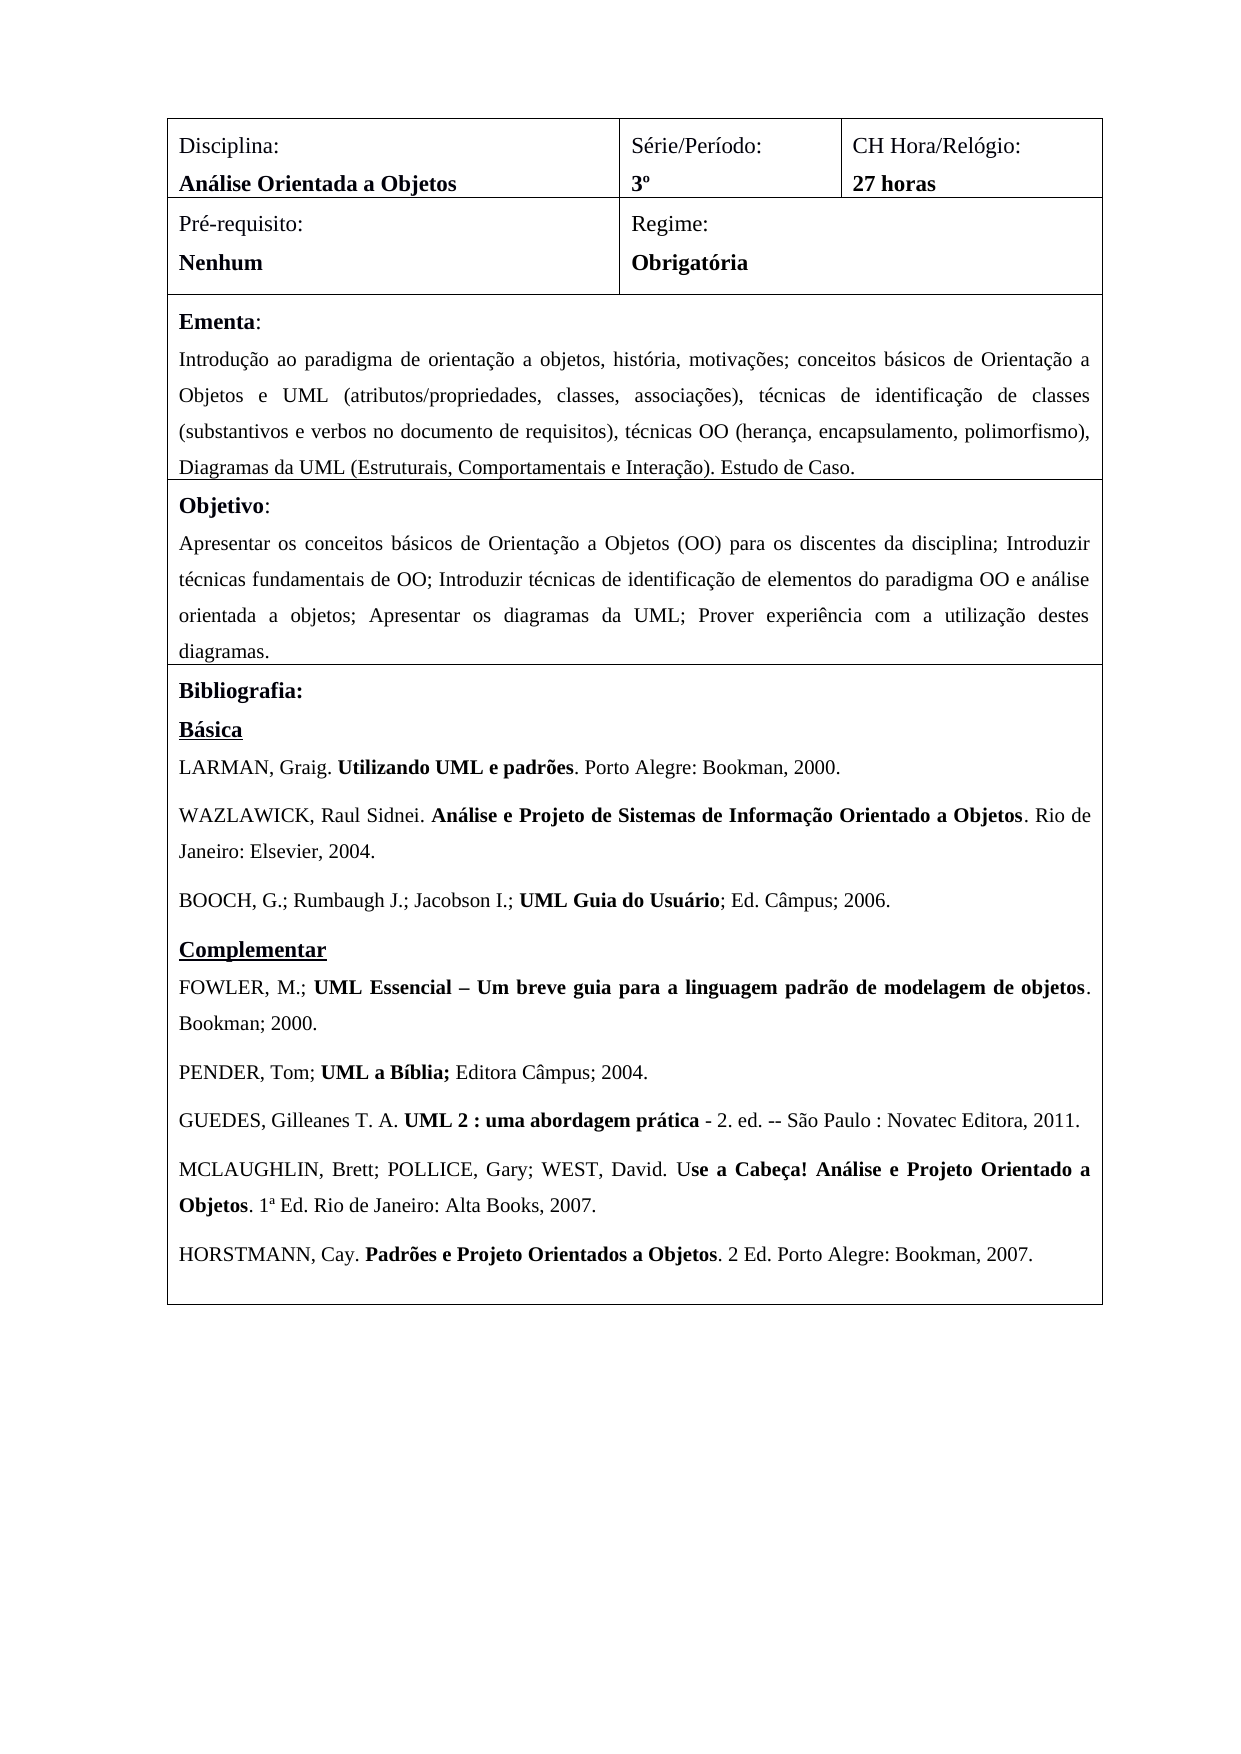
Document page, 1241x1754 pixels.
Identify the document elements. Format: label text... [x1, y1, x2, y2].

table_cell Objetivo: Apresentar os conceitos básicos de Orientação a Objetos (OO) para os discentes da disciplina; Introduzir técnicas fundamentais de OO; Introduzir técnicas de identificação de elementos do paradigma OO e análise orientada a objetos; Apresentar os diagramas da UML; Prover experiência com a utilização destes diagramas. [168, 480, 1102, 663]
table_cell Regime: Obrigatória [620, 198, 1102, 294]
table_header Série/Período: 3º [620, 119, 841, 197]
table_header CH Hora/Relógio: 27 horas [842, 119, 1102, 197]
table_cell Ementa: Introdução ao paradigma de orientação a objetos, história, motivações; conceitos básicos de Orientação a Objetos e UML (atributos/propriedades, classes, associações), técnicas de identificação de classes (substantivos e verbos no documento de requisitos), técnicas OO (herança, encapsulamento, polimorfismo), Diagramas da UML (Estruturais, Comportamentais e Interação). Estudo de Caso. [168, 295, 1102, 479]
table_cell Bibliografia: Básica LARMAN, Graig. Utilizando UML e padrões. Porto Alegre: Bookman, 2000. WAZLAWICK, Raul Sidnei. Análise e Projeto de Sistemas de Informação Orientado a Objetos. Rio de Janeiro: Elsevier, 2004. BOOCH, G.; Rumbaugh J.; Jacobson I.; UML Guia do Usuário; Ed. Câmpus; 2006. Complementar FOWLER, M.; UML Essencial – Um breve guia para a linguagem padrão de modelagem de objetos. Bookman; 2000. PENDER, Tom; UML a Bíblia; Editora Câmpus; 2004. GUEDES, Gilleanes T. A. UML 2 : uma abordagem prática - 2. ed. -- São Paulo : Novatec Editora, 2011. MCLAUGHLIN, Brett; POLLICE, Gary; WEST, David. Use a Cabeça! Análise e Projeto Orientado a Objetos. 1ª Ed. Rio de Janeiro: Alta Books, 2007. HORSTMANN, Cay. Padrões e Projeto Orientados a Objetos. 2 Ed. Porto Alegre: Bookman, 2007. [168, 665, 1102, 1304]
table_header Disciplina: Análise Orientada a Objetos [168, 119, 619, 197]
table_cell Pré-requisito: Nenhum [168, 198, 619, 294]
